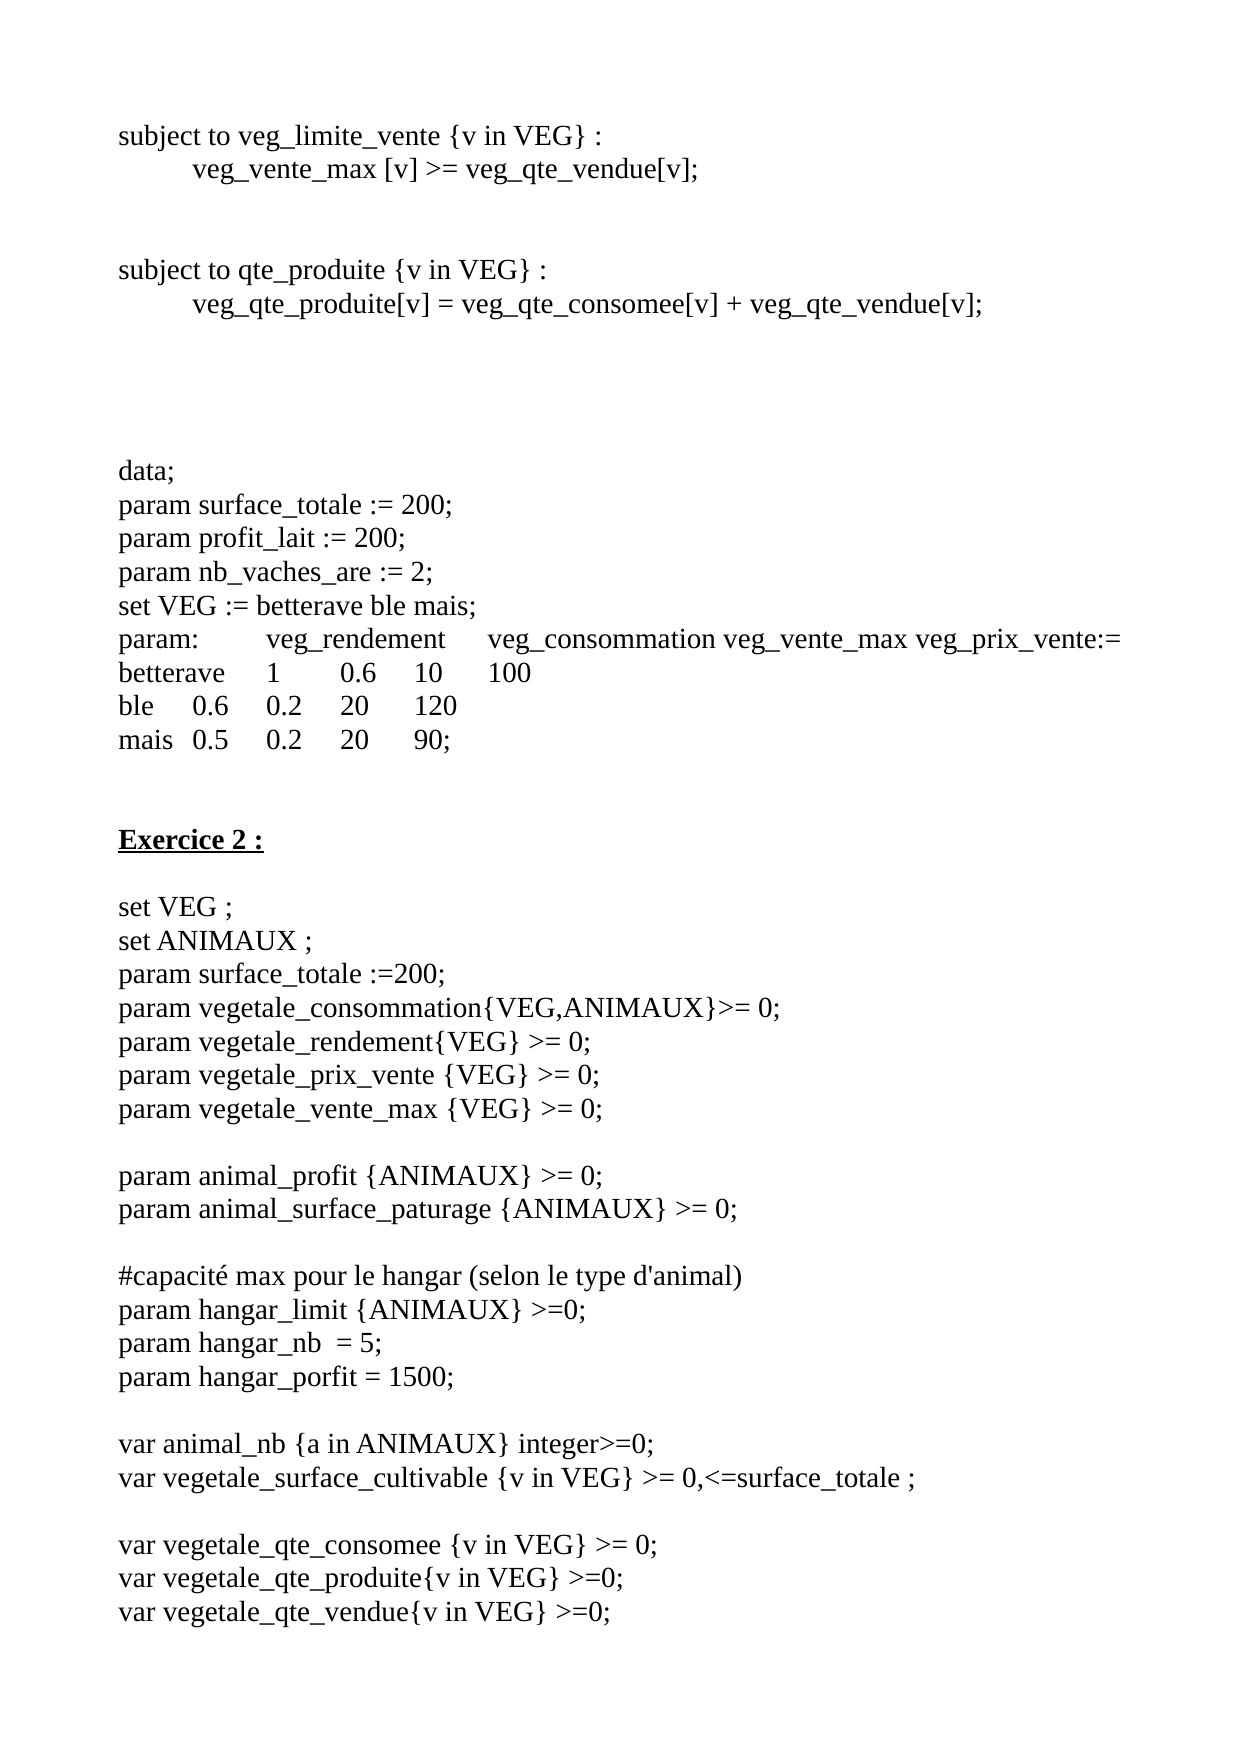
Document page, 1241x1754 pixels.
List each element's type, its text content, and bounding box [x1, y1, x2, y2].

text var vegetale_qte_vendue{v in VEG} >=0; [118, 1594, 1122, 1627]
text param animal_profit {ANIMAUX} >= 0; [118, 1158, 1122, 1191]
text param animal_surface_paturage {ANIMAUX} >= 0; [118, 1191, 1122, 1225]
text param vegetale_prix_vente {VEG} >= 0; [118, 1057, 1122, 1091]
text subject to veg_limite_vente {v in VEG} : [118, 118, 1122, 152]
text var vegetale_qte_consomee {v in VEG} >= 0; [118, 1527, 1122, 1560]
text mais 0.5 0.2 20 90; [118, 722, 1122, 755]
text data; [118, 453, 1122, 487]
text param hangar_nb = 5; [118, 1326, 1122, 1359]
text veg_vente_max [v] >= veg_qte_vendue[v]; [118, 152, 1122, 185]
text var vegetale_qte_produite{v in VEG} >=0; [118, 1560, 1122, 1594]
text set VEG := betterave ble mais; [118, 588, 1122, 621]
text betterave 1 0.6 10 100 [118, 655, 1122, 688]
text param surface_totale := 200; [118, 487, 1122, 521]
text param vegetale_rendement{VEG} >= 0; [118, 1024, 1122, 1057]
text ble 0.6 0.2 20 120 [118, 688, 1122, 722]
text set VEG ; [118, 889, 1122, 923]
text Exercice 2 : [118, 822, 1122, 856]
text var vegetale_surface_cultivable {v in VEG} >= 0,<=surface_totale ; [118, 1460, 1122, 1493]
text param surface_totale :=200; [118, 957, 1122, 990]
text #capacité max pour le hangar (selon le type d'animal) [118, 1258, 1122, 1292]
text param: veg_rendement veg_consommation veg_vente_max veg_prix_vente:= [118, 621, 1122, 655]
text subject to qte_produite {v in VEG} : [118, 252, 1122, 286]
text var animal_nb {a in ANIMAUX} integer>=0; [118, 1426, 1122, 1460]
text param hangar_limit {ANIMAUX} >=0; [118, 1292, 1122, 1326]
text param nb_vaches_are := 2; [118, 554, 1122, 588]
text param hangar_porfit = 1500; [118, 1359, 1122, 1393]
text set ANIMAUX ; [118, 923, 1122, 957]
text param vegetale_vente_max {VEG} >= 0; [118, 1091, 1122, 1124]
text param vegetale_consommation{VEG,ANIMAUX}>= 0; [118, 990, 1122, 1024]
text veg_qte_produite[v] = veg_qte_consomee[v] + veg_qte_vendue[v]; [118, 286, 1122, 319]
text param profit_lait := 200; [118, 521, 1122, 554]
